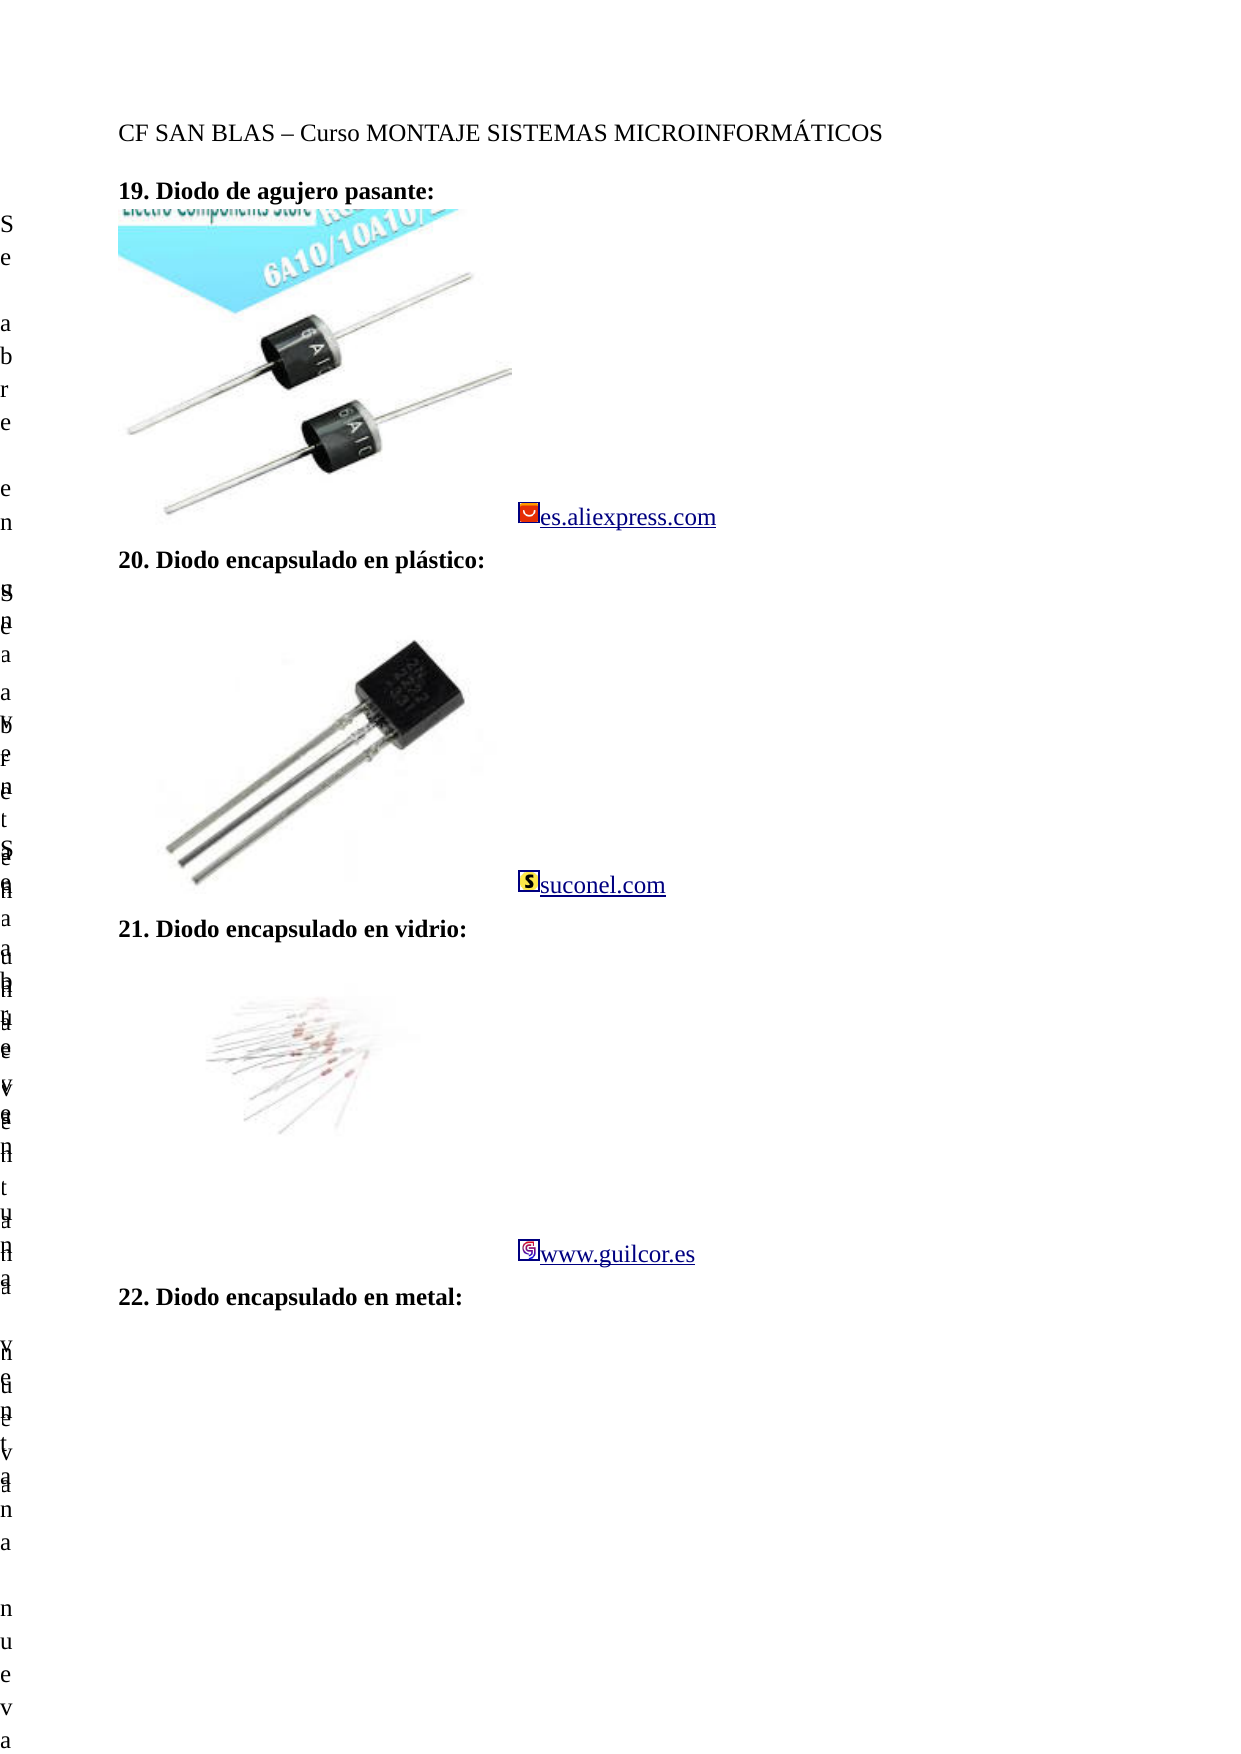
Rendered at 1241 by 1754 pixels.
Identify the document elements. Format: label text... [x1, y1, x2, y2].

picture [118, 946, 512, 1263]
text www.guilcor.es [118, 947, 1122, 1268]
picture [520, 872, 538, 890]
text es.aliexpress.com [118, 209, 1122, 530]
text 19. Diodo de agujero pasante: [118, 176, 1122, 205]
picture [520, 1241, 538, 1259]
text suconel.com [118, 578, 1122, 899]
picture [520, 503, 538, 522]
picture [118, 578, 512, 894]
text 22. Diodo encapsulado en metal: [118, 1282, 1122, 1311]
text 20. Diodo encapsulado en plástico: [118, 545, 1122, 574]
text 21. Diodo encapsulado en vidrio: [118, 914, 1122, 942]
picture [118, 209, 512, 525]
